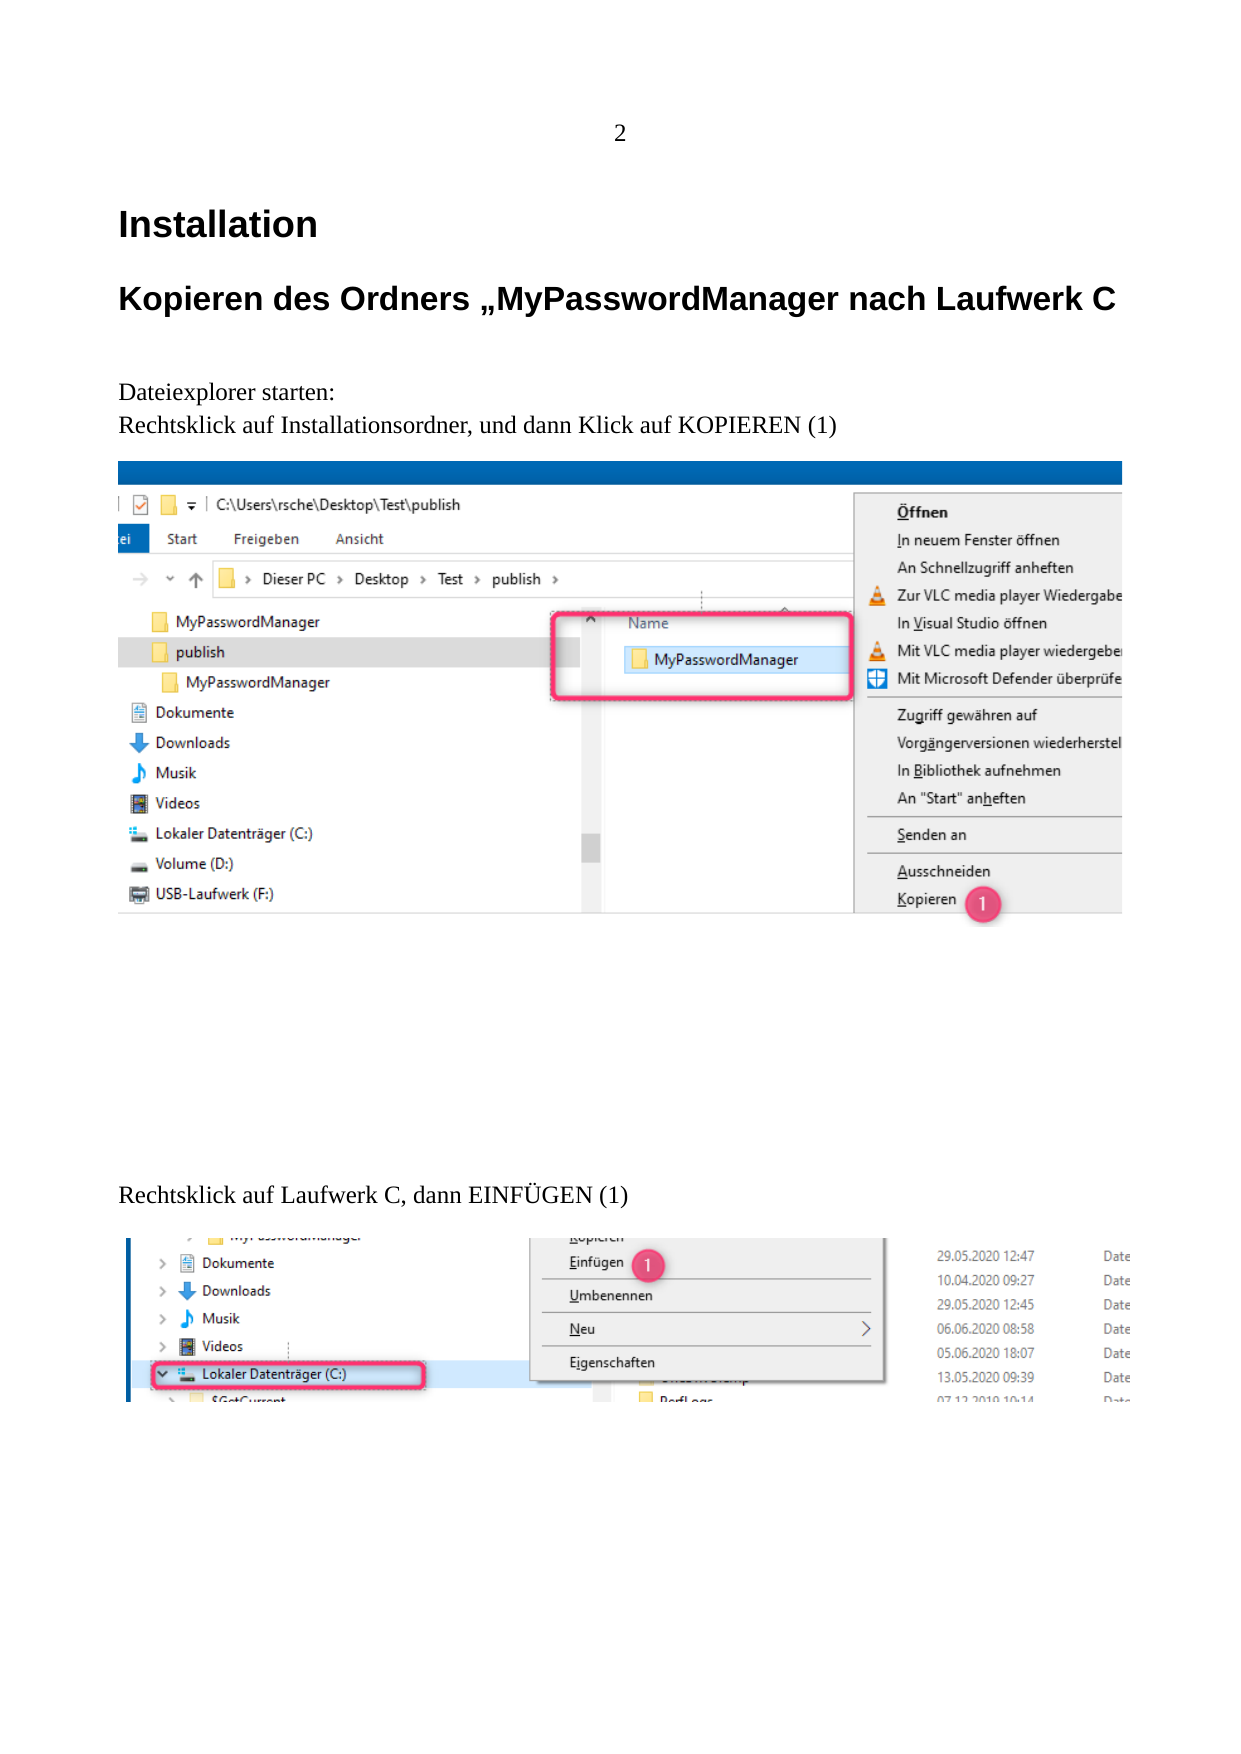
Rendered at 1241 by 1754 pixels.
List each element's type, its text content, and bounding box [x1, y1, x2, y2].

text Rechtsklick auf Laufwerk C, dann EINFÜGEN (1) [118, 1180, 1122, 1209]
subtitle Installation [118, 201, 1122, 245]
subtitle Kopieren des Ordners „MyPasswordManager nach Laufwerk C [118, 278, 1122, 317]
picture [126, 1238, 1130, 1402]
picture [118, 461, 1123, 927]
text Dateiexplorer starten: Rechtsklick auf Installationsordner, und dann Klick auf KOPIEREN (1) [118, 377, 1122, 439]
